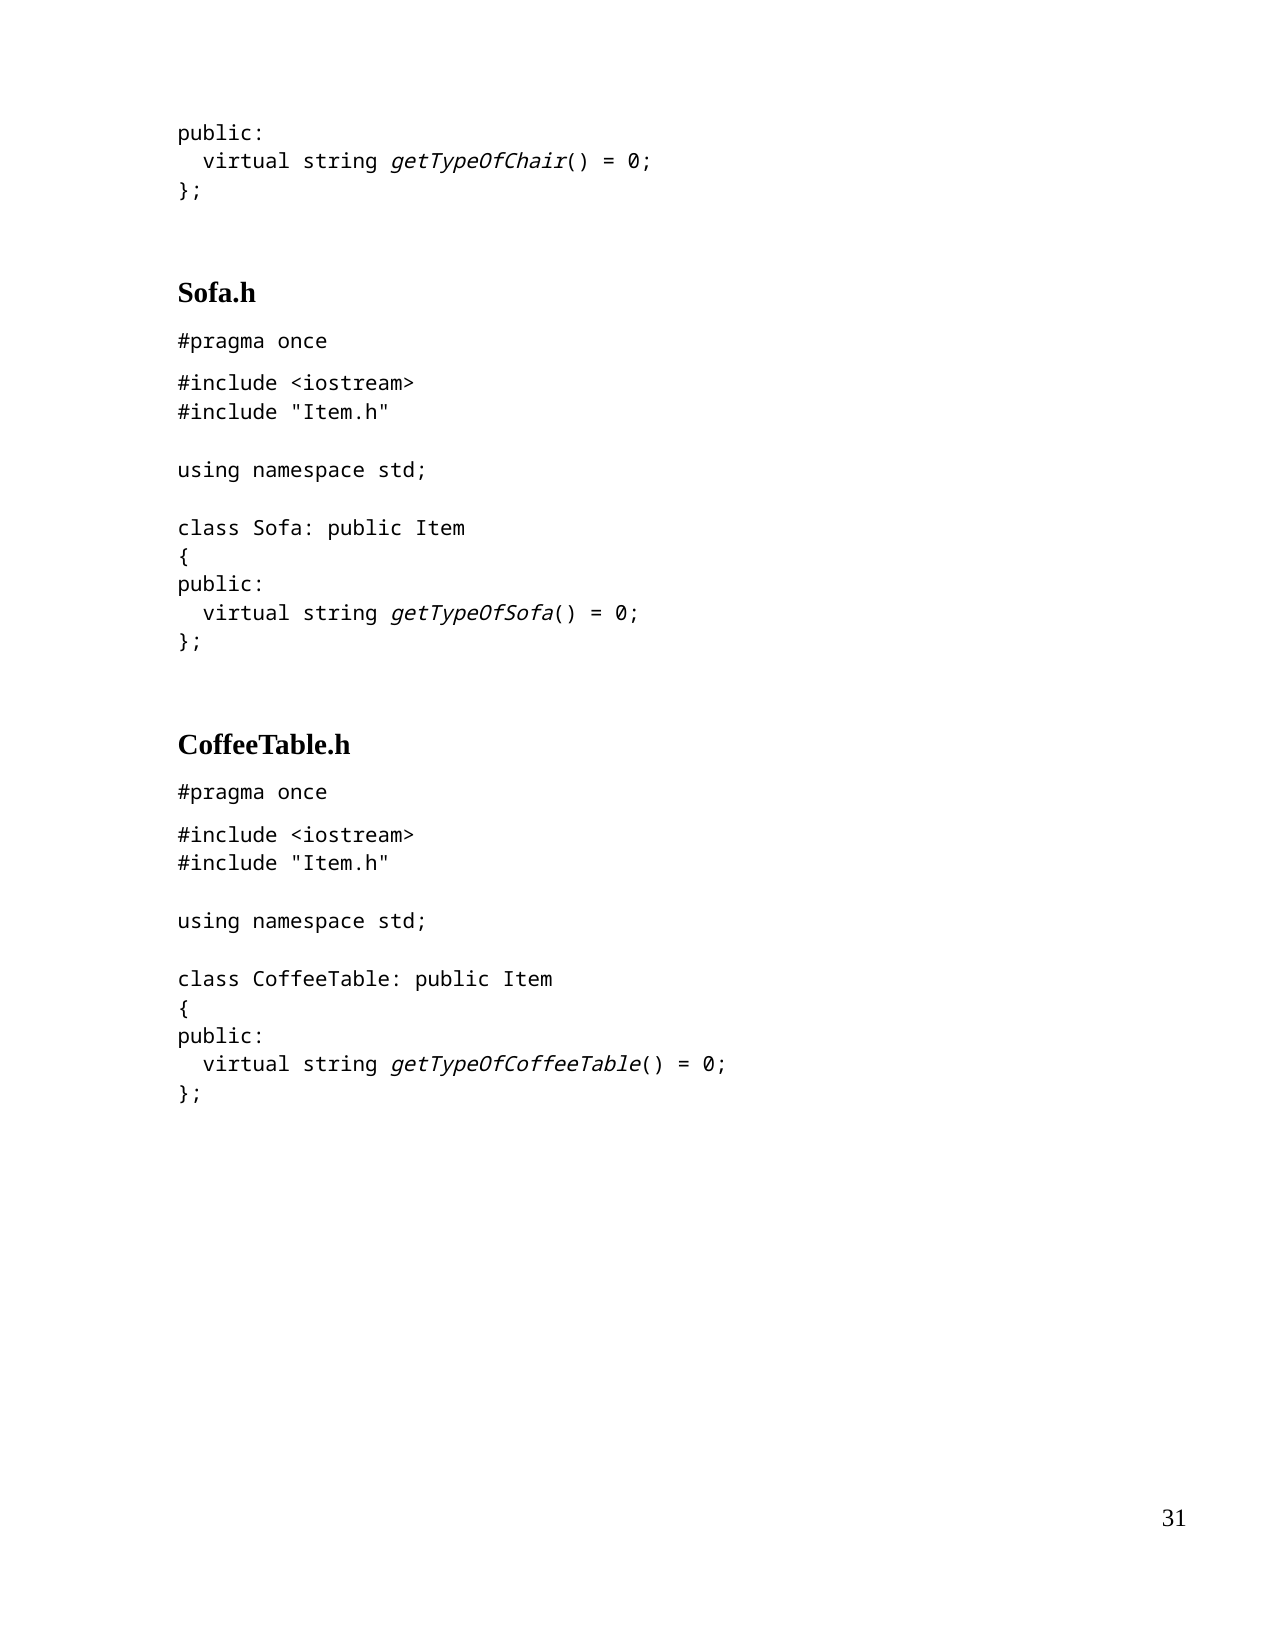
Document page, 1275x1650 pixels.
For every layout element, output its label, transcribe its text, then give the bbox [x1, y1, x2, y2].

text }; [177, 626, 1186, 655]
text using namespace std; [177, 455, 1186, 483]
text Sofa.h [177, 276, 1186, 309]
text public: [177, 569, 1186, 598]
text public: [177, 118, 1186, 147]
text CoffeeTable.h [177, 727, 1186, 761]
text #pragma once [177, 777, 1186, 806]
text using namespace std; [177, 906, 1186, 935]
text #include <iostream> [177, 820, 1186, 848]
text { [177, 993, 1186, 1021]
text class CoffeeTable: public Item [177, 964, 1186, 993]
text virtual string getTypeOfSofa() = 0; [177, 598, 1186, 626]
text #include "Item.h" [177, 397, 1186, 425]
text #include "Item.h" [177, 848, 1186, 877]
text virtual string getTypeOfCoffeeTable() = 0; [177, 1049, 1186, 1078]
text #include <iostream> [177, 368, 1186, 397]
text public: [177, 1021, 1186, 1049]
text virtual string getTypeOfChair() = 0; [177, 147, 1186, 175]
text }; [177, 1078, 1186, 1106]
text }; [177, 175, 1186, 203]
text { [177, 541, 1186, 569]
text class Sofa: public Item [177, 513, 1186, 541]
text #pragma once [177, 326, 1186, 354]
